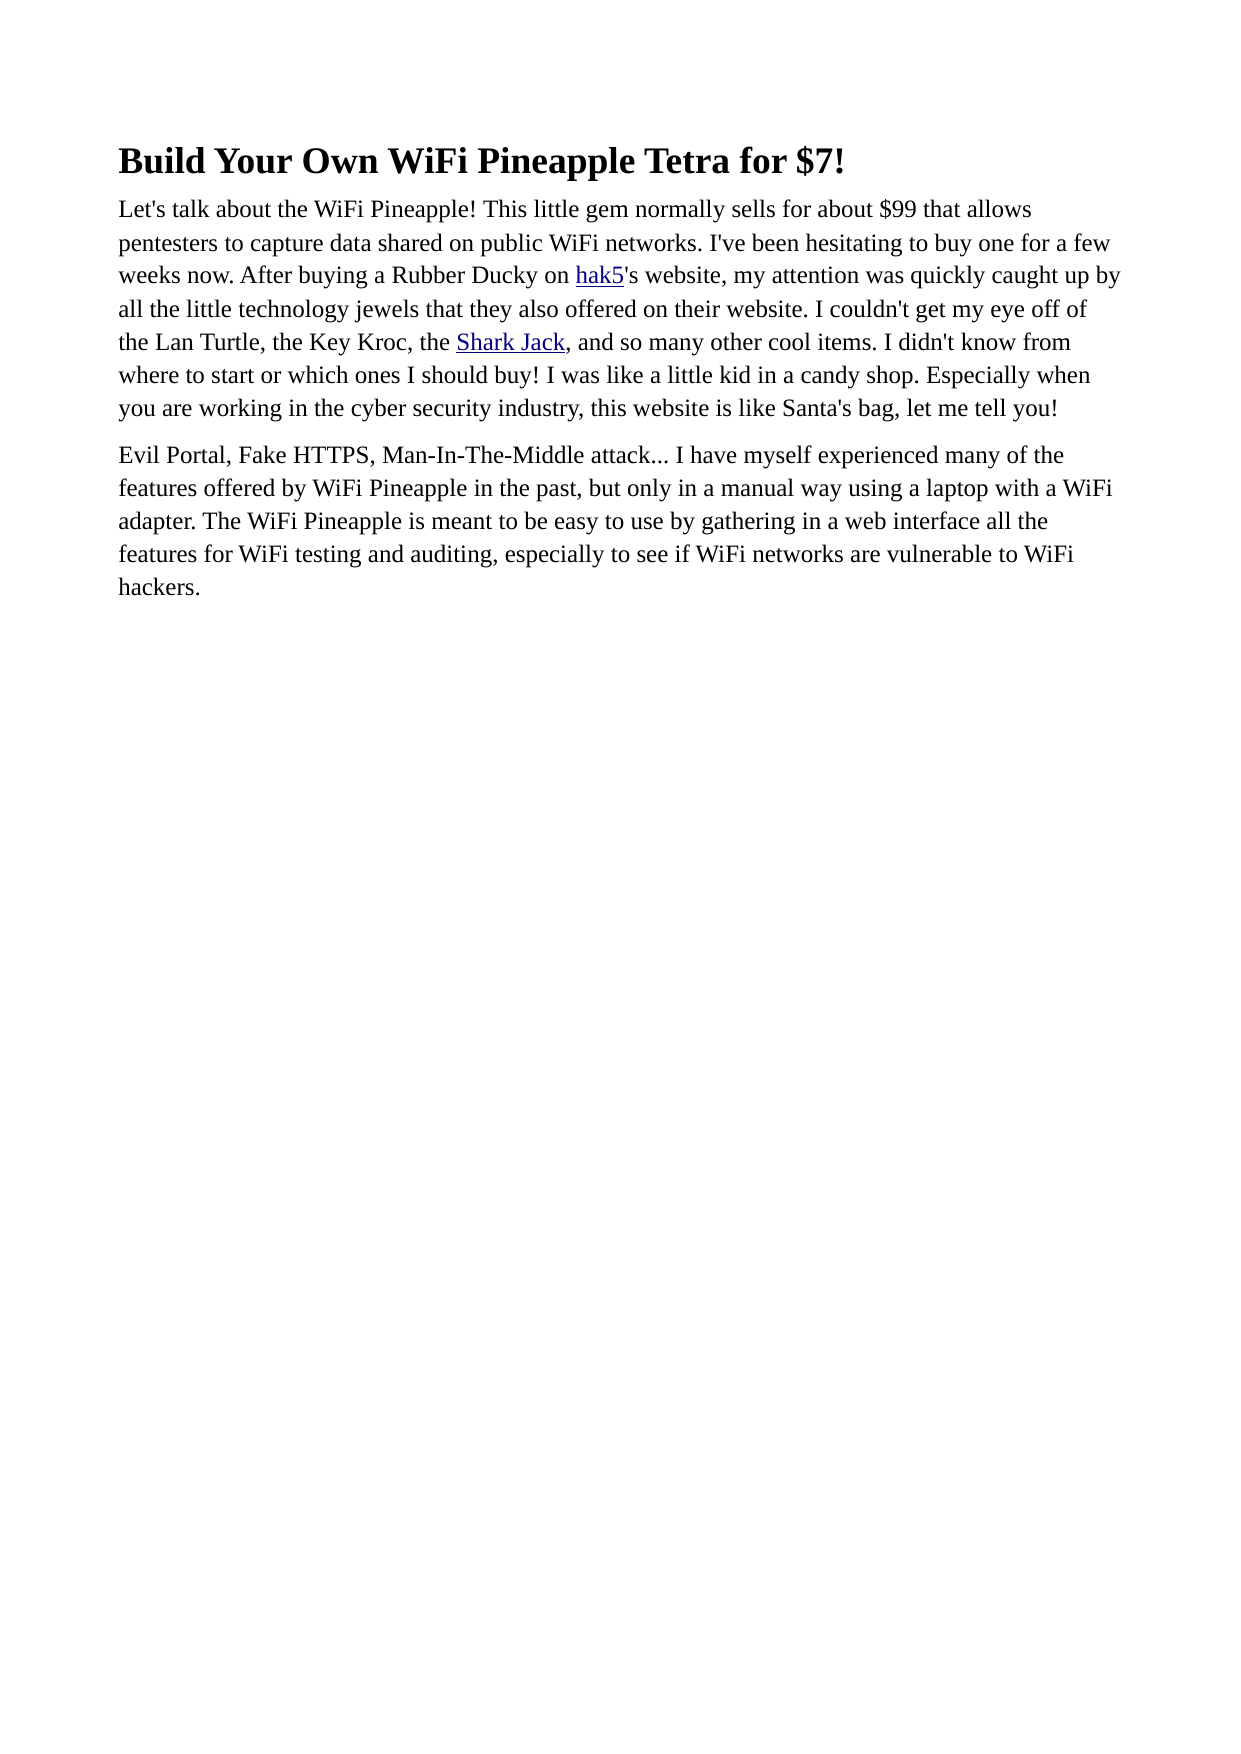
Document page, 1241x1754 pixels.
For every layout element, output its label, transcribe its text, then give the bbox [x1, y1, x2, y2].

text Evil Portal, Fake HTTPS, Man-In-The-Middle attack... I have myself experienced many of the features offered by WiFi Pineapple in the past, but only in a manual way using a laptop with a WiFi adapter. The WiFi Pineapple is meant to be easy to use by gathering in a web interface all the features for WiFi testing and auditing, especially to see if WiFi networks are vulnerable to WiFi hackers. [118, 440, 1122, 601]
text Let's talk about the WiFi Pineapple! This little gem normally sells for about $99 that allows pentesters to capture data shared on public WiFi networks. I've been hesitating to buy one for a few weeks now. After buying a Rubber Ducky on hak5's website, my attention was quickly caught up by all the little technology jewels that they also offered on their website. I couldn't get my eye off of the Lan Turtle, the Key Kroc, the Shark Jack, and so many other cool items. I didn't know from where to start or which ones I should buy! I was like a little kid in a candy shop. Especially when you are working in the cyber security industry, this website is like Santa's bag, let me tell you! [118, 194, 1122, 421]
subtitle Build Your Own WiFi Pineapple Tetra for $7! [118, 139, 1122, 182]
